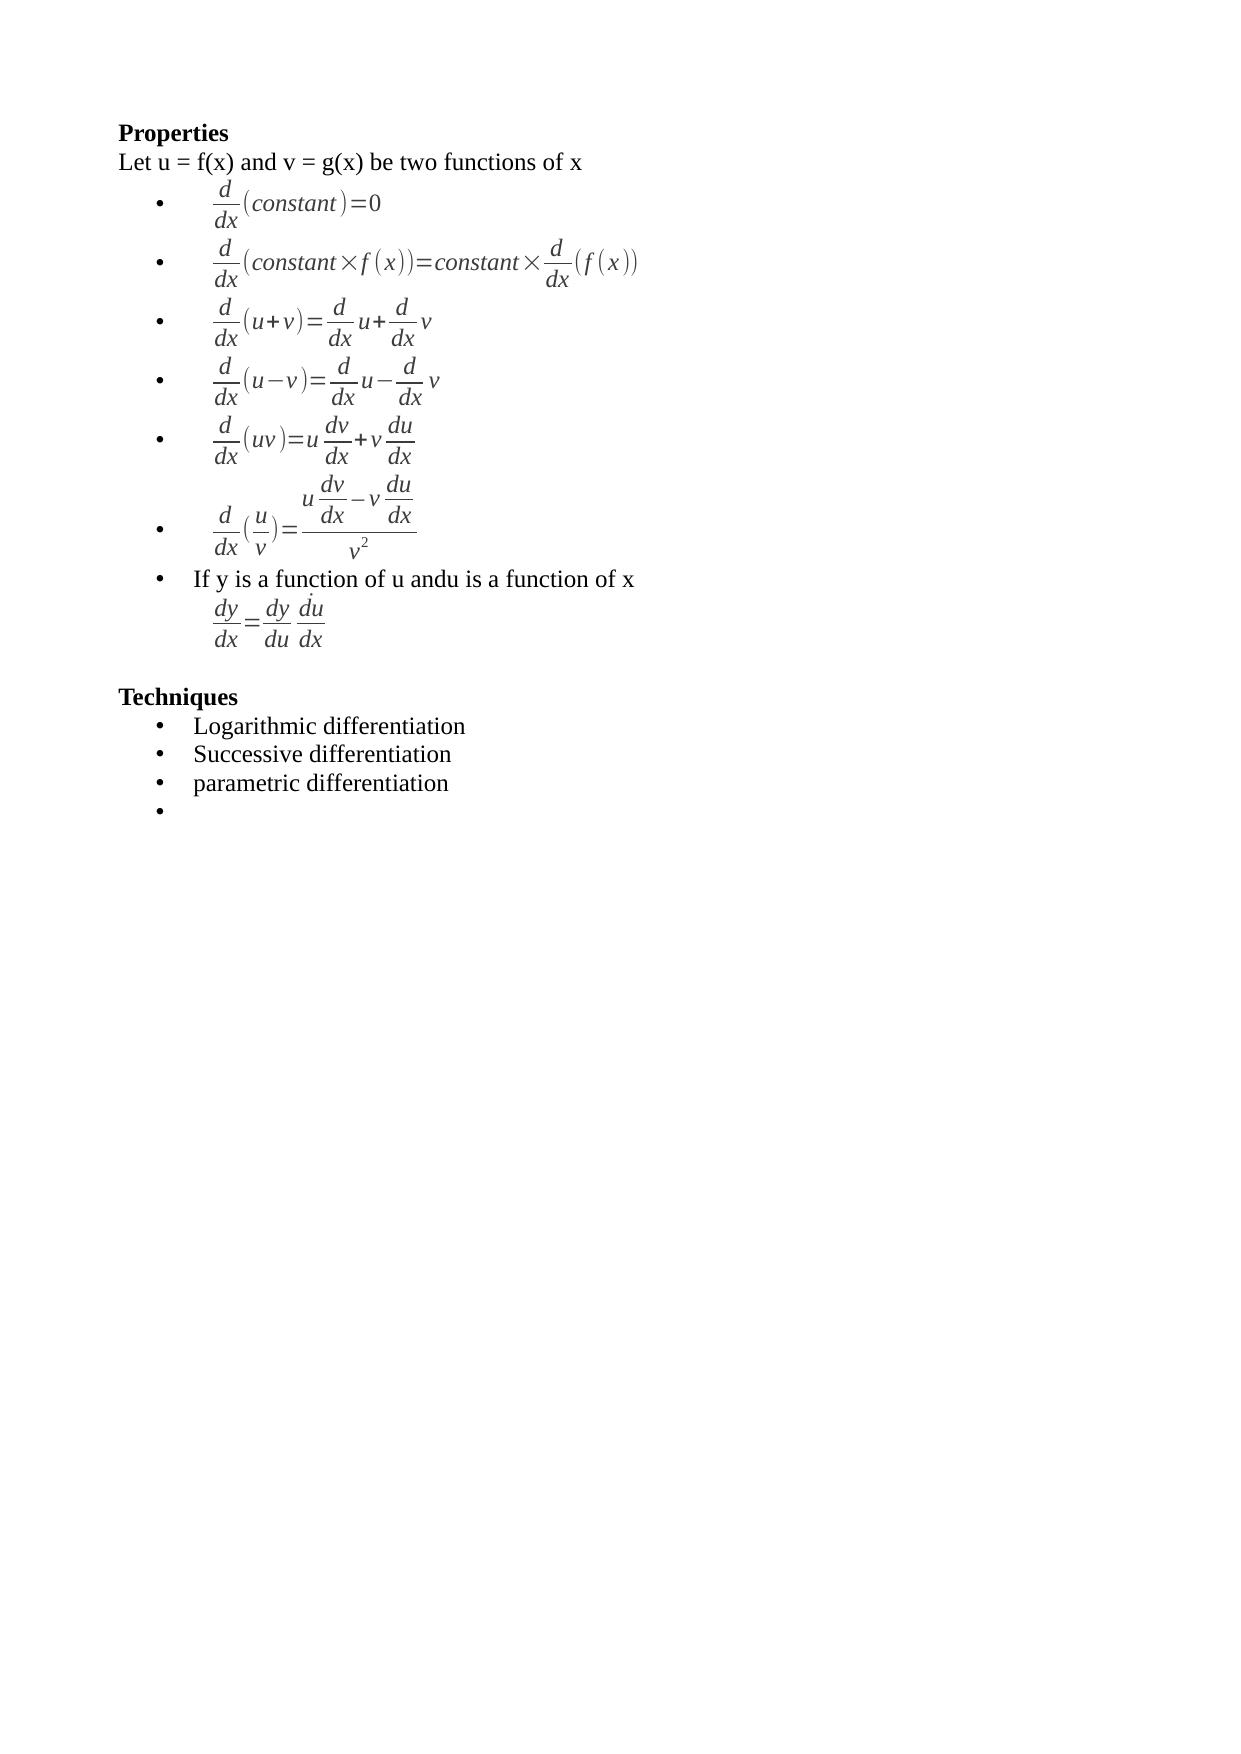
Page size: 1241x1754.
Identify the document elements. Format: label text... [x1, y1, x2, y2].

text Let u = f(x) and v = g(x) be two functions of x [118, 147, 1122, 176]
list parametric differentiation [156, 768, 1122, 797]
text Properties [118, 118, 1122, 147]
list If y is a function of u andu is a function of x [156, 564, 1122, 593]
list Logarithmic differentiation [156, 711, 1122, 739]
text Techniques [118, 682, 1122, 711]
list Successive differentiation [156, 739, 1122, 768]
